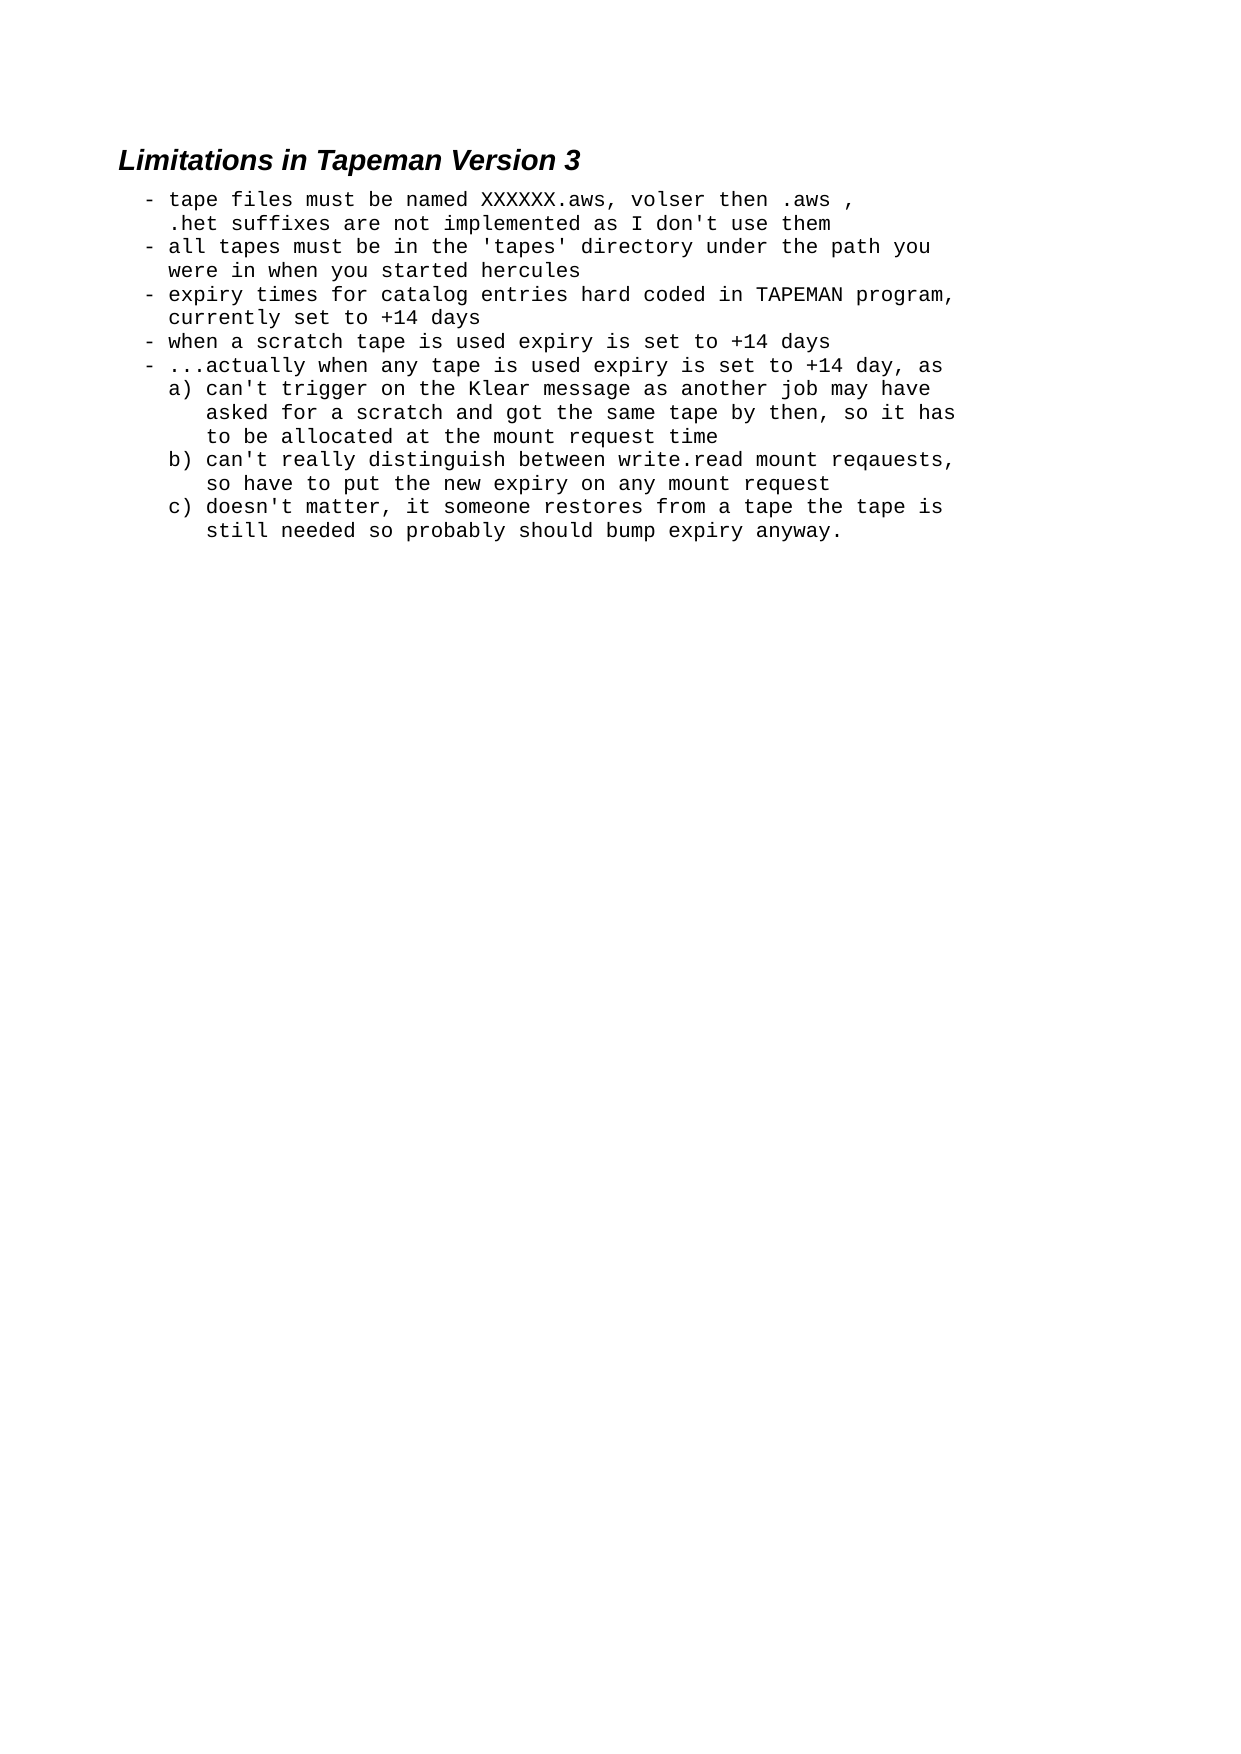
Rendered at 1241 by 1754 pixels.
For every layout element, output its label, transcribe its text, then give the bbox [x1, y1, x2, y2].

text b) can't really distinguish between write.read mount reqauests, [118, 449, 1122, 473]
text still needed so probably should bump expiry anyway. [118, 520, 1122, 544]
text a) can't trigger on the Klear message as another job may have [118, 378, 1122, 402]
text - tape files must be named XXXXXX.aws, volser then .aws , [118, 189, 1122, 213]
text - when a scratch tape is used expiry is set to +14 days [118, 331, 1122, 355]
subtitle Limitations in Tapeman Version 3 [118, 143, 1122, 177]
text - expiry times for catalog entries hard coded in TAPEMAN program, [118, 284, 1122, 307]
text - all tapes must be in the 'tapes' directory under the path you [118, 236, 1122, 260]
text .het suffixes are not implemented as I don't use them [118, 213, 1122, 236]
text currently set to +14 days [118, 307, 1122, 331]
text asked for a scratch and got the same tape by then, so it has [118, 402, 1122, 426]
text - ...actually when any tape is used expiry is set to +14 day, as [118, 355, 1122, 378]
text were in when you started hercules [118, 260, 1122, 284]
text to be allocated at the mount request time [118, 426, 1122, 449]
text so have to put the new expiry on any mount request [118, 473, 1122, 497]
text c) doesn't matter, it someone restores from a tape the tape is [118, 497, 1122, 520]
